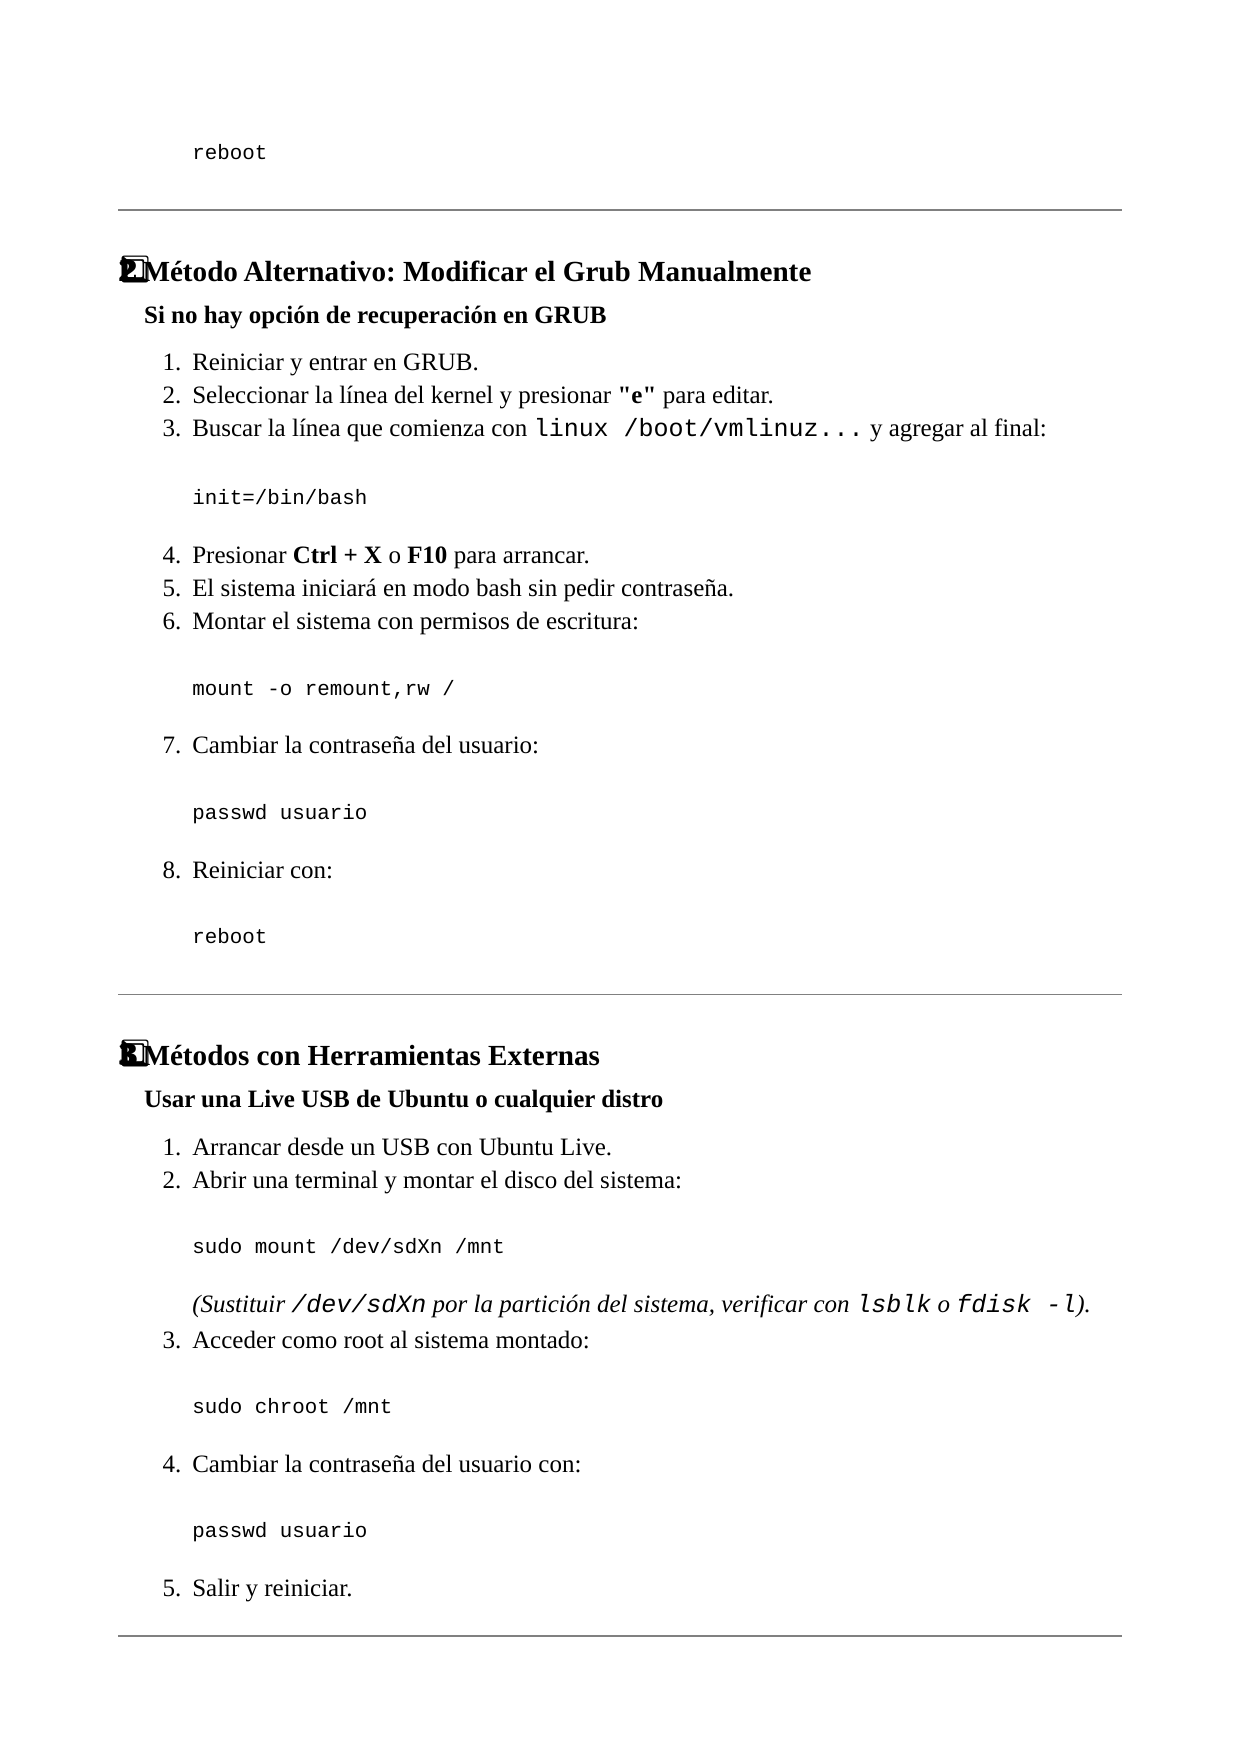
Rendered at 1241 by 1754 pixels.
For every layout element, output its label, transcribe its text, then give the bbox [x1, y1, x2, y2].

list Cambiar la contraseña del usuario: [162, 731, 1122, 759]
list Reiniciar con: [162, 855, 1122, 884]
list Reiniciar y entrar en GRUB. [162, 347, 1122, 376]
subtitle 3️⃣ Métodos con Herramientas Externas [118, 1038, 1122, 1072]
list Acceder como root al sistema montado: [162, 1325, 1122, 1353]
list reboot [162, 926, 1122, 950]
list Presionar Ctrl + X o F10 para arrancar. [162, 540, 1122, 569]
list sudo mount /dev/sdXn /mnt [162, 1236, 1122, 1260]
list Cambiar la contraseña del usuario con: [162, 1449, 1122, 1478]
list (Sustituir /dev/sdXn por la partición del sistema, verificar con lsblk o fdisk -l). [162, 1289, 1122, 1320]
list sudo chroot /mnt [162, 1396, 1122, 1419]
list Arrancar desde un USB con Ubuntu Live. [162, 1132, 1122, 1161]
subtitle 2️⃣ Método Alternativo: Modificar el Grub Manualmente [118, 254, 1122, 287]
list passwd usuario [162, 802, 1122, 826]
text 🔲 Si no hay opción de recuperación en GRUB [118, 300, 1122, 328]
list Montar el sistema con permisos de escritura: [162, 606, 1122, 635]
list Salir y reiniciar. [162, 1573, 1122, 1602]
list Seleccionar la línea del kernel y presionar "e" para editar. [162, 380, 1122, 409]
list Buscar la línea que comienza con linux /boot/vmlinuz... y agregar al final: [162, 413, 1122, 444]
list El sistema iniciará en modo bash sin pedir contraseña. [162, 573, 1122, 602]
list Abrir una terminal y montar el disco del sistema: [162, 1165, 1122, 1194]
list reboot [162, 142, 1122, 165]
text 🔲 Usar una Live USB de Ubuntu o cualquier distro [118, 1084, 1122, 1113]
list mount -o remount,rw / [162, 677, 1122, 701]
list init=/bin/bash [162, 487, 1122, 511]
list passwd usuario [162, 1520, 1122, 1544]
